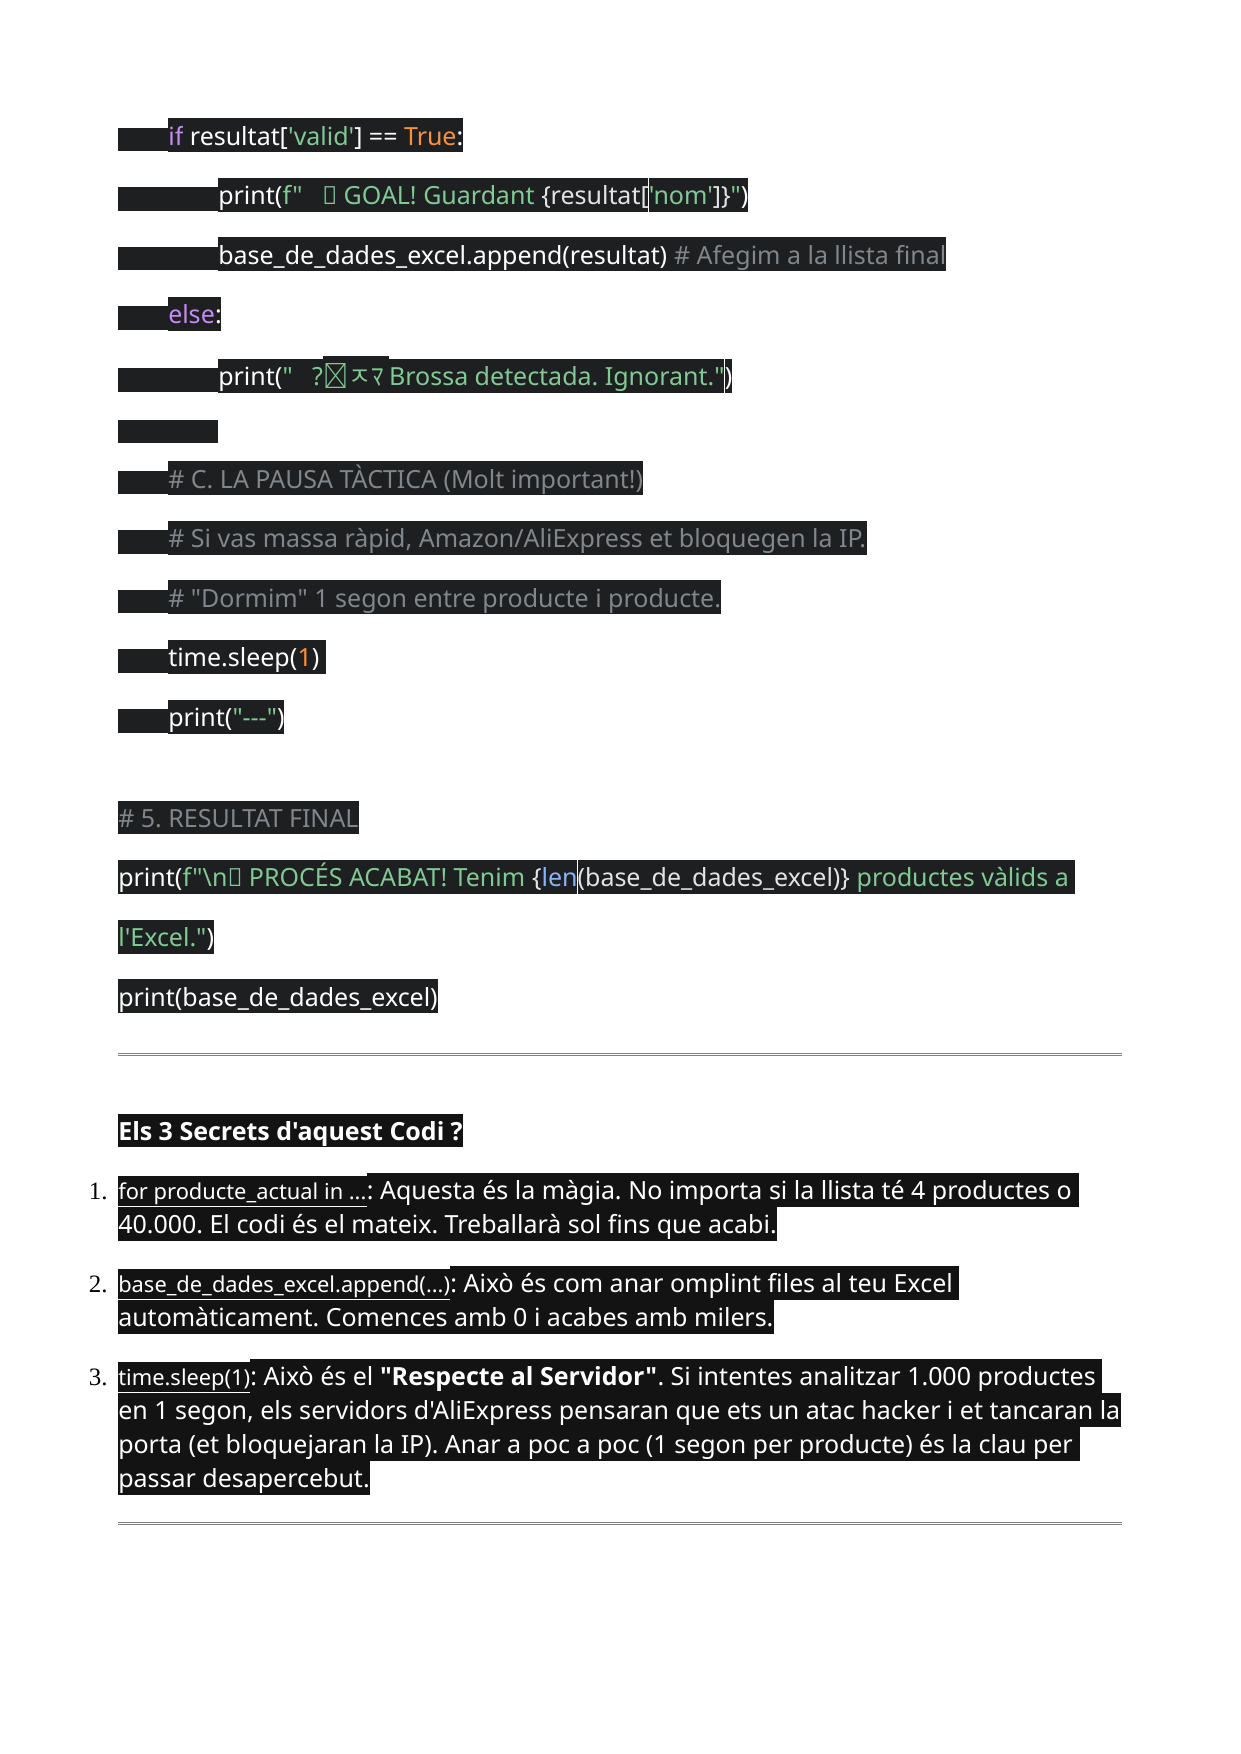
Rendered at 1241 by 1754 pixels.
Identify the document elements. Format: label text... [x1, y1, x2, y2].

text # "Dormim" 1 segon entre producte i producte. [118, 580, 1122, 614]
text # C. LA PAUSA TÀCTICA (Molt important!) [118, 461, 1122, 495]
list base_de_dades_excel.append(...): Això és com anar omplint files al teu Excel automàticament. Comences amb 0 i acabes amb milers. [118, 1266, 1122, 1334]
text print(f"\n✨ PROCÉS ACABAT! Tenim {len(base_de_dades_excel)} productes vàlids a l'Excel.") [118, 860, 1122, 954]
text print("---") [118, 699, 1122, 734]
list for producte_actual in ...: Aquesta és la màgia. No importa si la llista té 4 productes o 40.000. El codi és el mateix. Treballarà sol fins que acabi. [118, 1172, 1122, 1241]
text print(f" ✅ GOAL! Guardant {resultat['nom']}") [118, 178, 1122, 212]
subtitle Els 3 Secrets d'aquest Codi ? [118, 1110, 1122, 1147]
list time.sleep(1): Això és el "Respecte al Servidor". Si intentes analitzar 1.000 productes en 1 segon, els servidors d'AliExpress pensaran que ets un atac hacker i et tancaran la porta (et bloquejaran la IP). Anar a poc a poc (1 segon per producte) és la clau per passar desapercebut. [118, 1359, 1122, 1495]
text else: [118, 297, 1122, 331]
text if resultat['valid'] == True: [118, 118, 1122, 152]
text print(" ?￯ﾸﾏ Brossa detectada. Ignorant.") [118, 356, 1122, 393]
text # 5. RESULTAT FINAL [118, 801, 1122, 834]
text time.sleep(1) [118, 640, 1122, 674]
text # Si vas massa ràpid, Amazon/AliExpress et bloquegen la IP. [118, 521, 1122, 555]
text base_de_dades_excel.append(resultat) # Afegim a la llista final [118, 237, 1122, 271]
text print(base_de_dades_excel) [118, 979, 1122, 1013]
